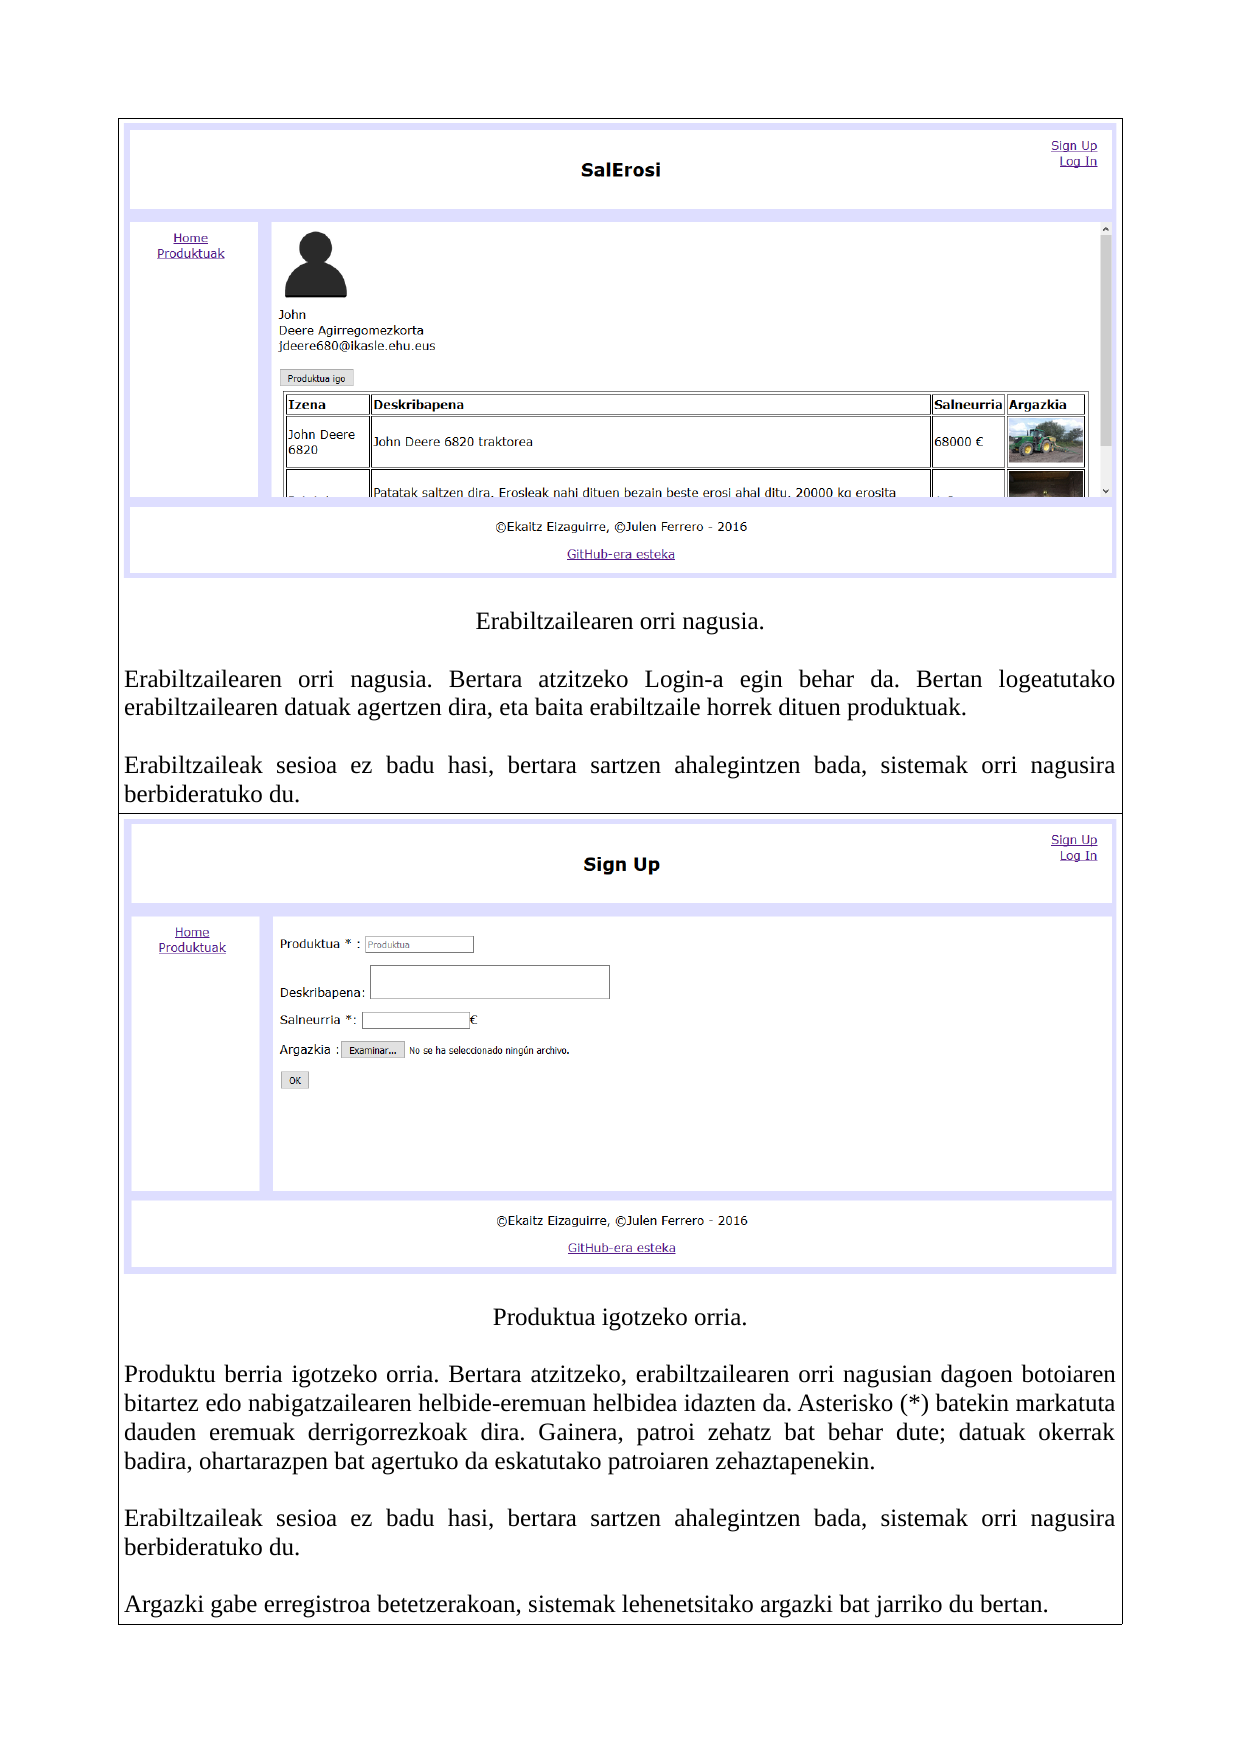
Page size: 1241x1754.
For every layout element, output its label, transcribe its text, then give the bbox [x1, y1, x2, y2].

picture [123, 819, 1117, 1274]
table_cell Erabiltzailearen orri nagusia. Erabiltzailearen orri nagusia. Bertara atzitzeko Login-a egin behar da. Bertan logeatutako erabiltzailearen datuak agertzen dira, eta baita erabiltzaile horrek dituen produktuak. Erabiltzaileak sesioa ez badu hasi, bertara sartzen ahalegintzen bada, sistemak orri nagusira berbideratuko du. [119, 119, 1122, 813]
picture [123, 123, 1117, 578]
table_cell Produktua igotzeko orria. Produktu berria igotzeko orria. Bertara atzitzeko, erabiltzailearen orri nagusian dagoen botoiaren bitartez edo nabigatzailearen helbide-eremuan helbidea idazten da. Asterisko (*) batekin markatuta dauden eremuak derrigorrezkoak dira. Gainera, patroi zehatz bat behar dute; datuak okerrak badira, ohartarazpen bat agertuko da eskatutako patroiaren zehaztapenekin. Erabiltzaileak sesioa ez badu hasi, bertara sartzen ahalegintzen bada, sistemak orri nagusira berbideratuko du. Argazki gabe erregistroa betetzerakoan, sistemak lehenetsitako argazki bat jarriko du bertan. [119, 814, 1122, 1624]
